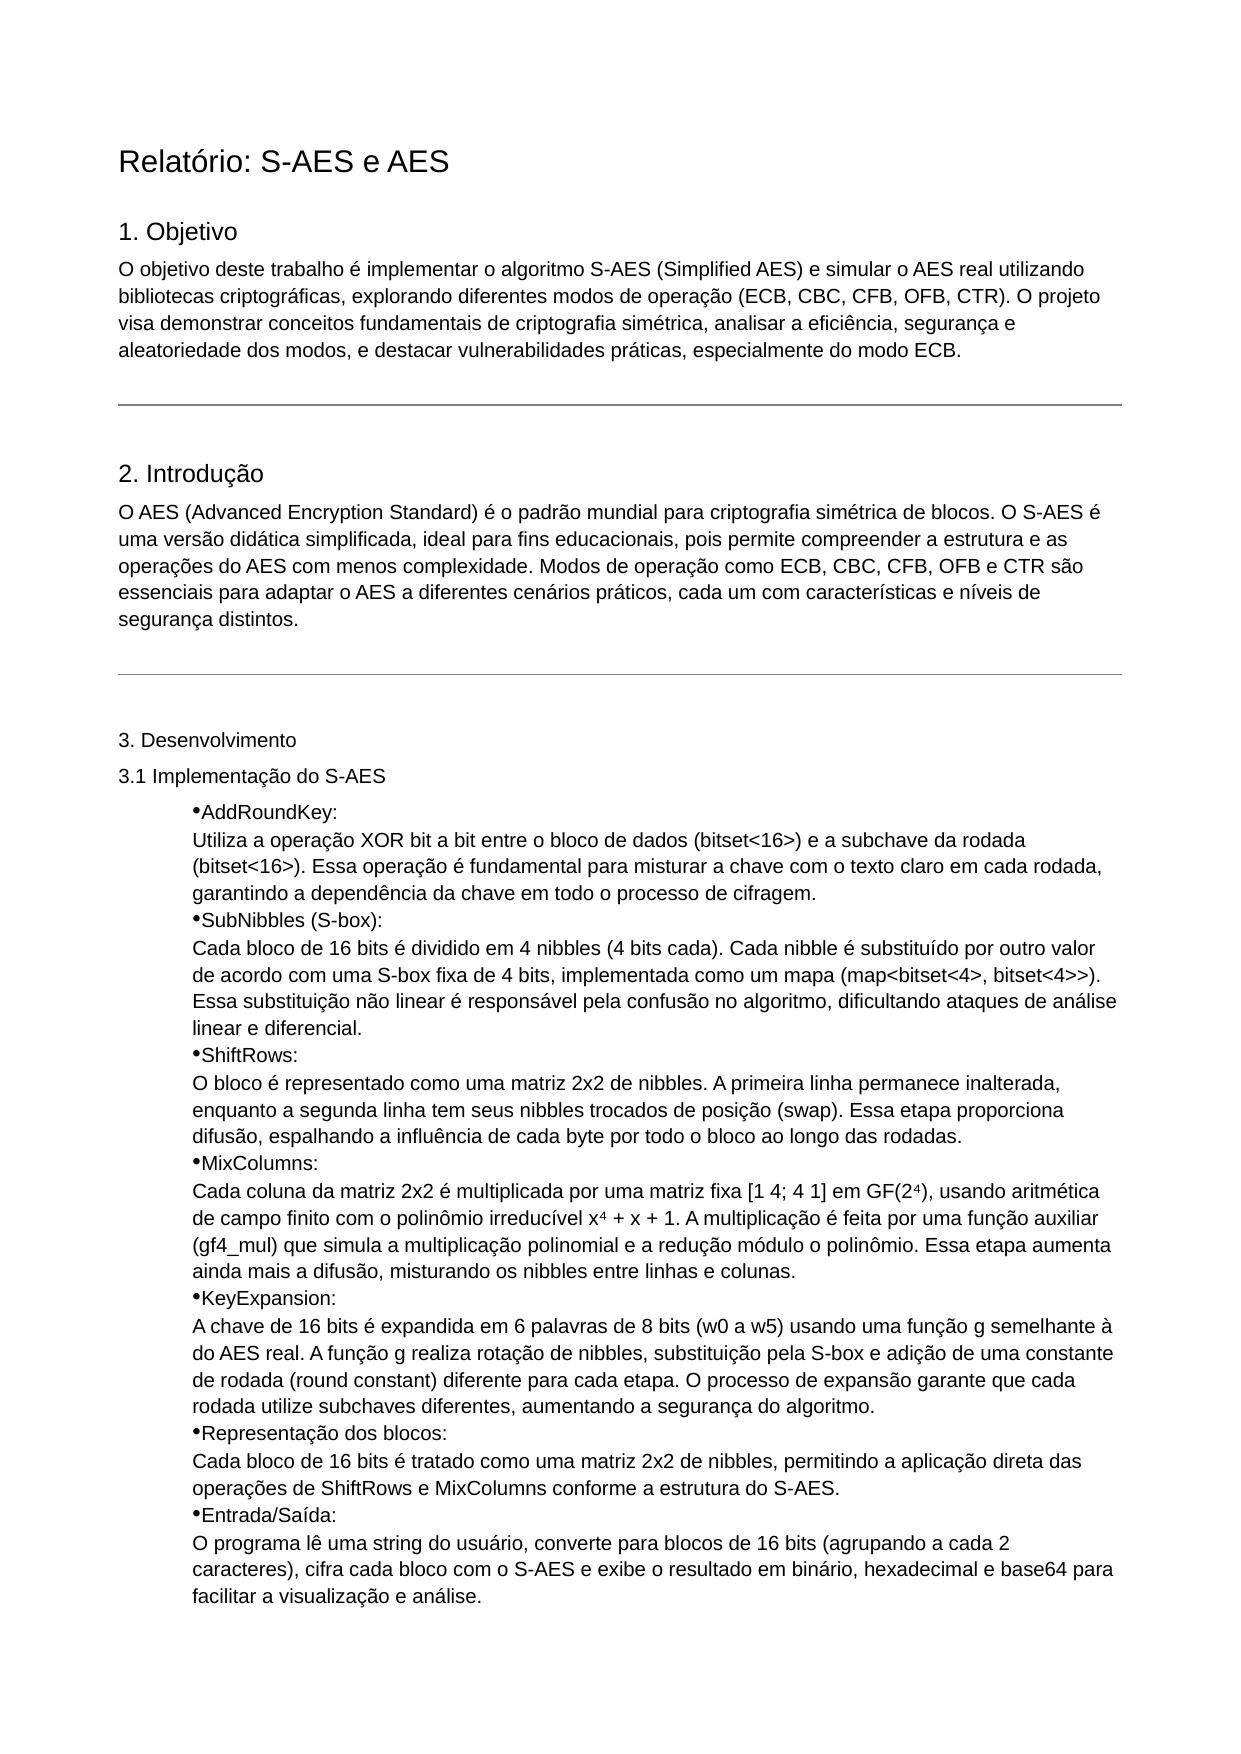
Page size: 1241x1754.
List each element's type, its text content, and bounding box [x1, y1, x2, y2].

list SubNibbles (S-box): Cada bloco de 16 bits é dividido em 4 nibbles (4 bits cada). Cada nibble é substituído por outro valor de acordo com uma S-box fixa de 4 bits, implementada como um mapa (map<bitset<4>, bitset<4>>). Essa substituição não linear é responsável pela confusão no algoritmo, dificultando ataques de análise linear e diferencial. [118, 908, 1122, 1040]
subtitle 3.1 Implementação do S-AES [118, 764, 1122, 788]
text O AES (Advanced Encryption Standard) é o padrão mundial para criptografia simétrica de blocos. O S-AES é uma versão didática simplificada, ideal para fins educacionais, pois permite compreender a estrutura e as operações do AES com menos complexidade. Modos de operação como ECB, CBC, CFB, OFB e CTR são essenciais para adaptar o AES a diferentes cenários práticos, cada um com características e níveis de segurança distintos. [118, 500, 1122, 631]
subtitle Relatório: S-AES e AES [118, 143, 1122, 179]
list ShiftRows: O bloco é representado como uma matriz 2x2 de nibbles. A primeira linha permanece inalterada, enquanto a segunda linha tem seus nibbles trocados de posição (swap). Essa etapa proporciona difusão, espalhando a influência de cada byte por todo o bloco ao longo das rodadas. [118, 1043, 1122, 1148]
list Entrada/Saída: O programa lê uma string do usuário, converte para blocos de 16 bits (agrupando a cada 2 caracteres), cifra cada bloco com o S-AES e exibe o resultado em binário, hexadecimal e base64 para facilitar a visualização e análise. [118, 1503, 1122, 1608]
list KeyExpansion: A chave de 16 bits é expandida em 6 palavras de 8 bits (w0 a w5) usando uma função g semelhante à do AES real. A função g realiza rotação de nibbles, substituição pela S-box e adição de uma constante de rodada (round constant) diferente para cada etapa. O processo de expansão garante que cada rodada utilize subchaves diferentes, aumentando a segurança do algoritmo. [118, 1287, 1122, 1418]
list AddRoundKey: Utiliza a operação XOR bit a bit entre o bloco de dados (bitset<16>) e a subchave da rodada (bitset<16>). Essa operação é fundamental para misturar a chave com o texto claro em cada rodada, garantindo a dependência da chave em todo o processo de cifragem. [118, 800, 1122, 905]
list MixColumns: Cada coluna da matriz 2x2 é multiplicada por uma matriz fixa [1 4; 4 1] em GF(2⁴), usando aritmética de campo finito com o polinômio irreducível x⁴ + x + 1. A multiplicação é feita por uma função auxiliar (gf4_mul) que simula a multiplicação polinomial e a redução módulo o polinômio. Essa etapa aumenta ainda mais a difusão, misturando os nibbles entre linhas e colunas. [118, 1152, 1122, 1283]
list Representação dos blocos: Cada bloco de 16 bits é tratado como uma matriz 2x2 de nibbles, permitindo a aplicação direta das operações de ShiftRows e MixColumns conforme a estrutura do S-AES. [118, 1422, 1122, 1500]
subtitle 2. Introdução [118, 459, 1122, 488]
subtitle 3. Desenvolvimento [118, 728, 1122, 752]
text O objetivo deste trabalho é implementar o algoritmo S-AES (Simplified AES) e simular o AES real utilizando bibliotecas criptográficas, explorando diferentes modos de operação (ECB, CBC, CFB, OFB, CTR). O projeto visa demonstrar conceitos fundamentais de criptografia simétrica, analisar a eficiência, segurança e aleatoriedade dos modos, e destacar vulnerabilidades práticas, especialmente do modo ECB. [118, 258, 1122, 361]
subtitle 1. Objetivo [118, 217, 1122, 245]
